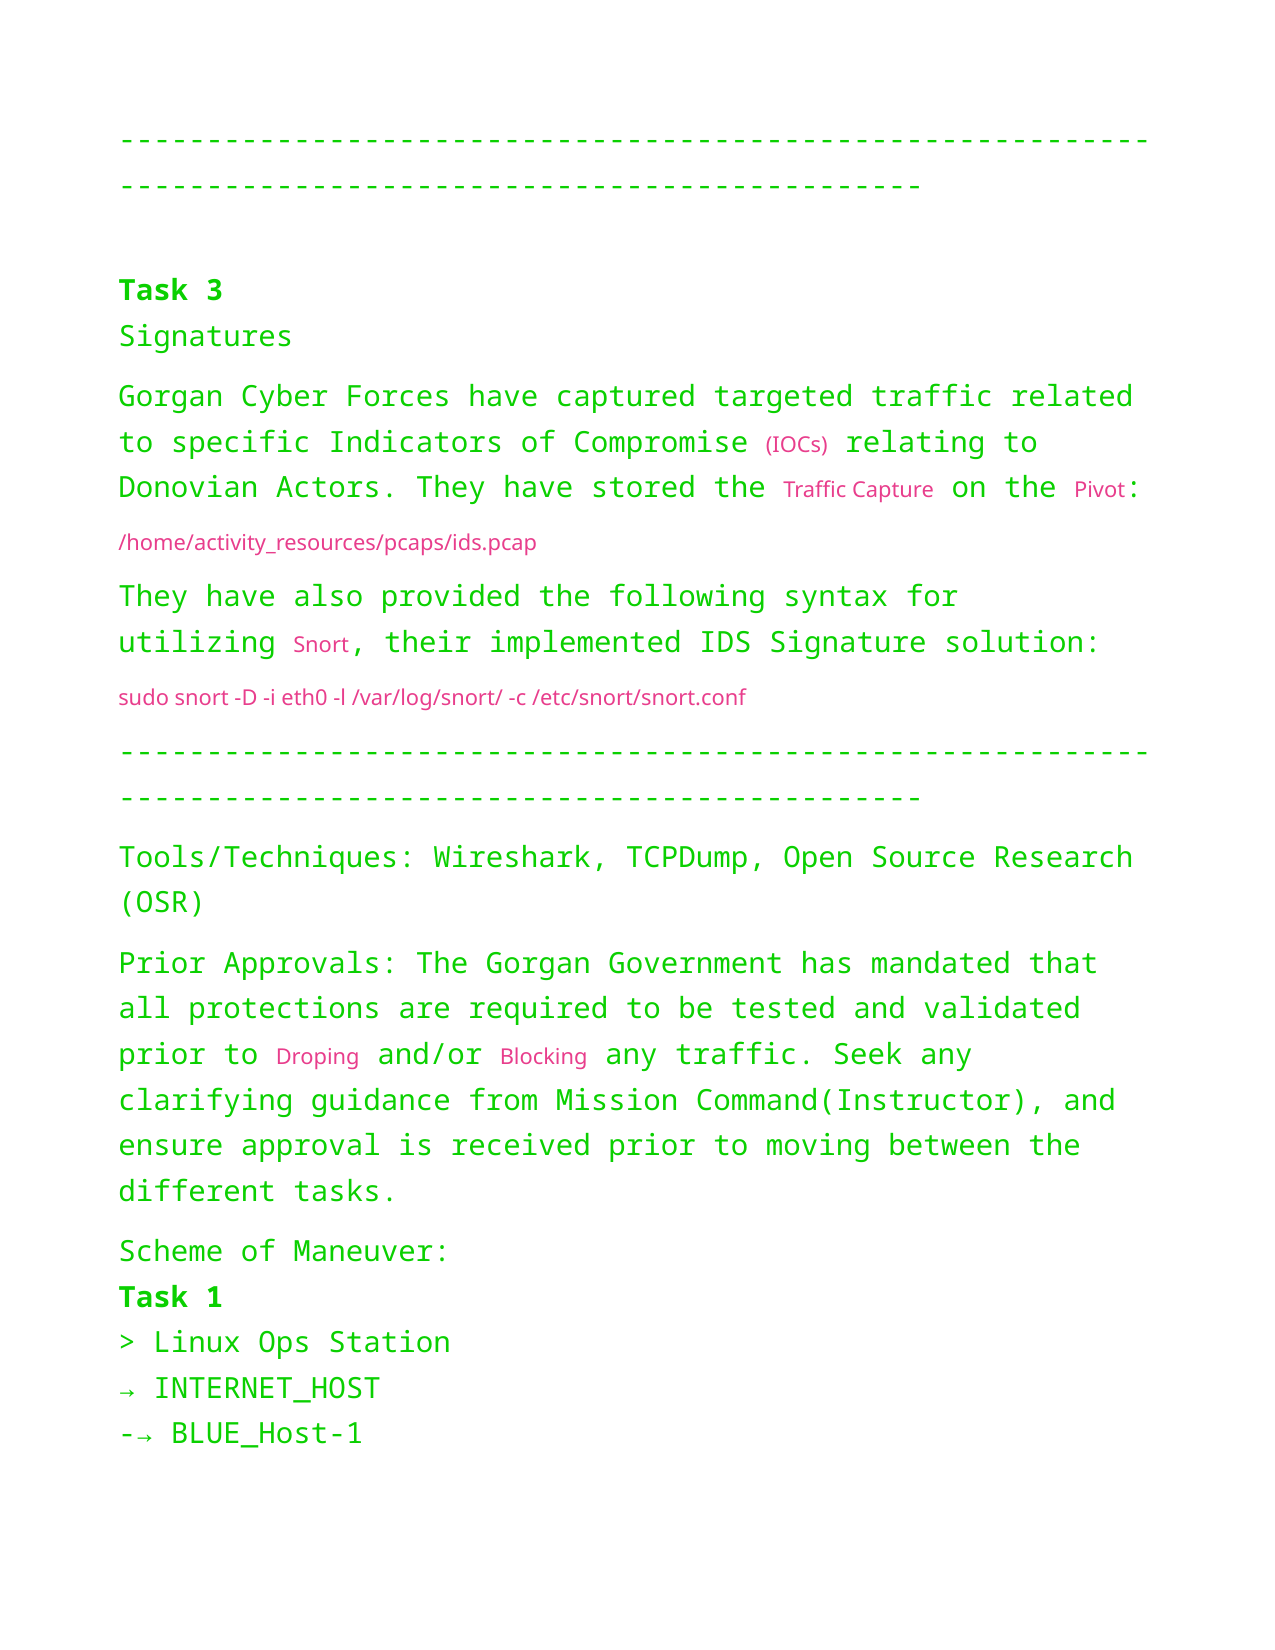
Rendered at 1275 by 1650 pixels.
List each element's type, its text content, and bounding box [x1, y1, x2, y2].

text Scheme of Maneuver: Task 1 > Linux Ops Station → INTERNET_HOST -→ BLUE_Host-1 [118, 1230, 1157, 1452]
text They have also provided the following syntax for utilizing Snort, their implemented IDS Signature solution: [118, 576, 1157, 661]
text --------------------------------------------------------------------------------------------------------- [118, 730, 1157, 816]
text sudo snort -D -i eth0 -l /var/log/snort/ -c /etc/snort/snort.conf [118, 681, 1157, 711]
text Tools/Techniques: Wireshark, TCPDump, Open Source Research (OSR) [118, 836, 1157, 921]
text Task 3 Signatures [118, 224, 1157, 355]
text --------------------------------------------------------------------------------------------------------- [118, 118, 1157, 203]
text Gorgan Cyber Forces have captured targeted traffic related to specific Indicators of Compromise (IOCs) relating to Donovian Actors. They have stored the Traffic Capture on the Pivot: [118, 375, 1157, 506]
text Prior Approvals: The Gorgan Government has mandated that all protections are required to be tested and validated prior to Droping and/or Blocking any traffic. Seek any clarifying guidance from Mission Command(Instructor), and ensure approval is received prior to moving between the different tasks. [118, 942, 1157, 1210]
text /home/activity_resources/pcaps/ids.pcap [118, 527, 1157, 557]
